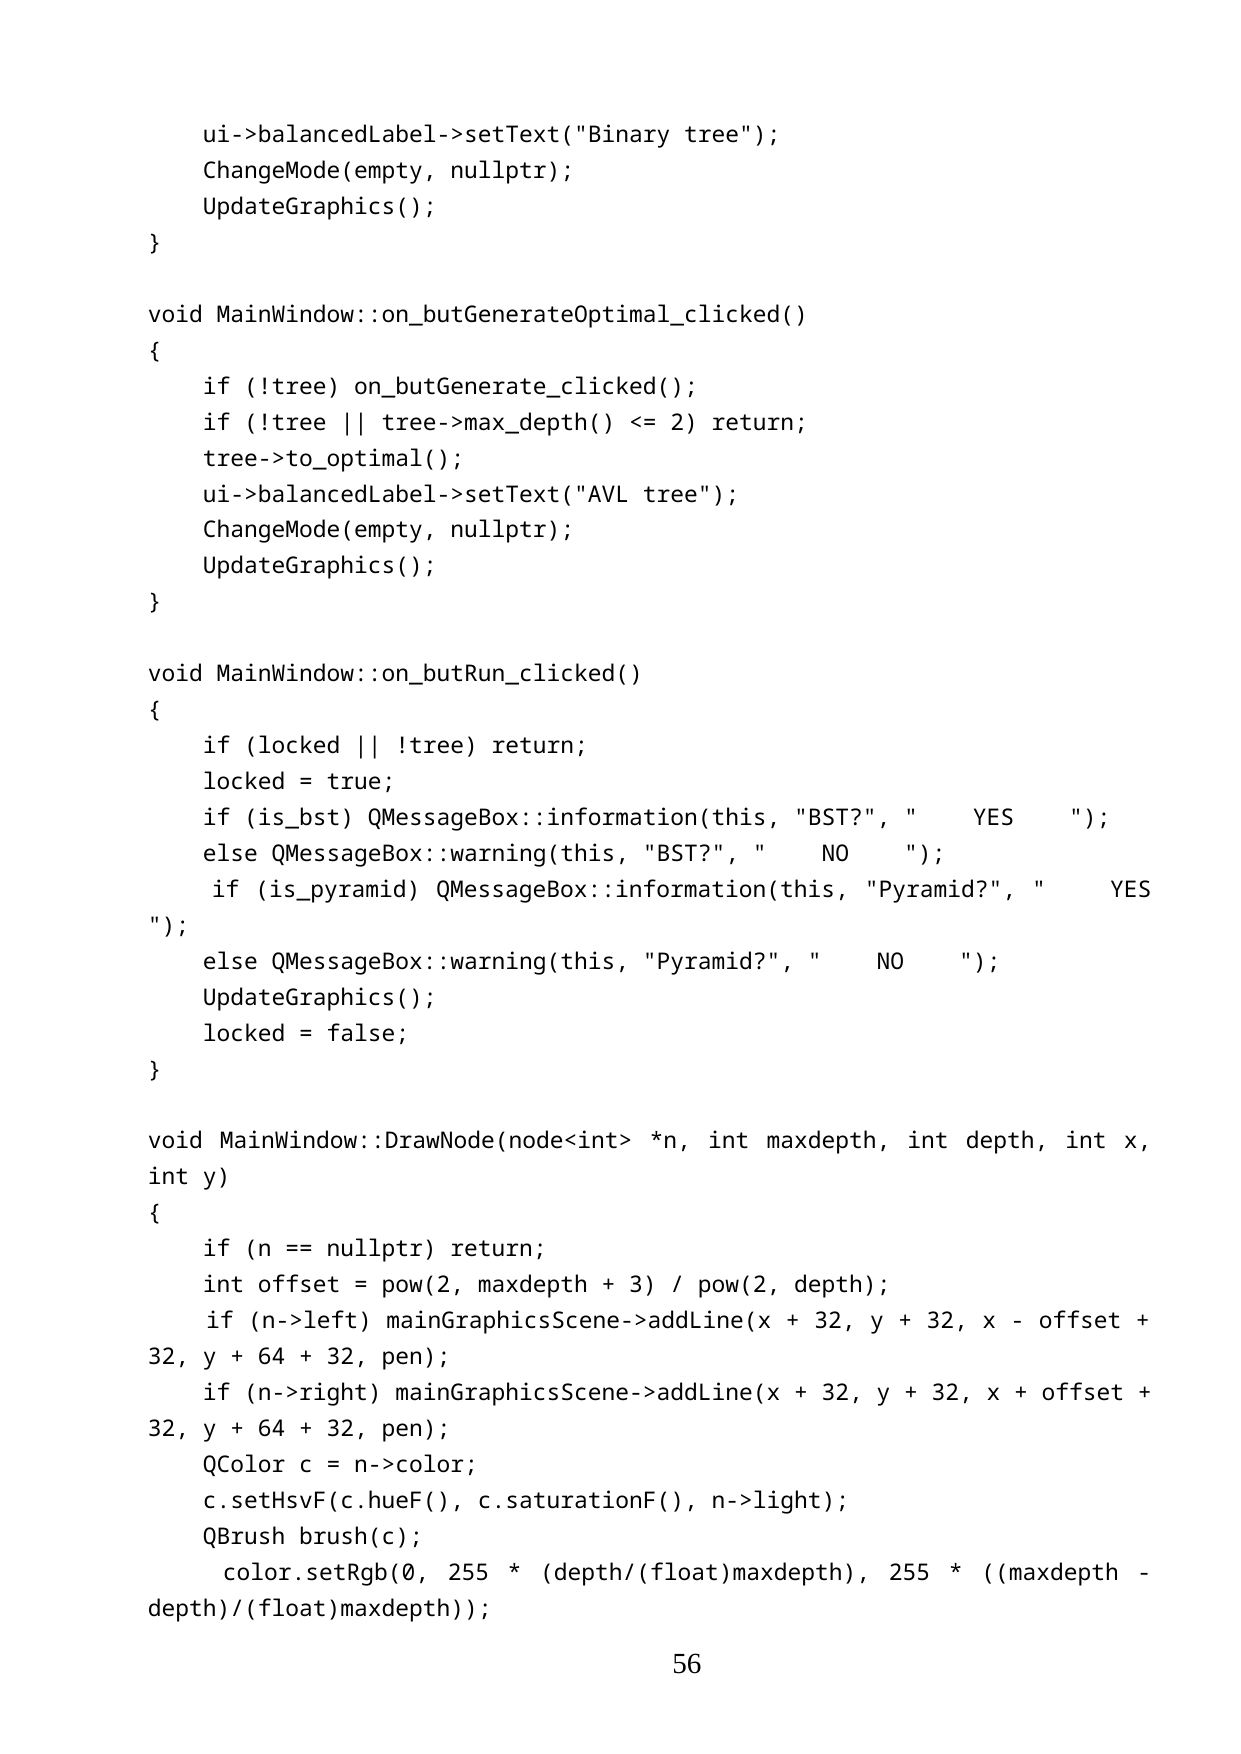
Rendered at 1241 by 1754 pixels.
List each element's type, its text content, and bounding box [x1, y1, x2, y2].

text if (locked || !tree) return; [148, 729, 1152, 760]
text if (!tree || tree->max_depth() <= 2) return; [148, 406, 1152, 437]
text else QMessageBox::warning(this, "BST?", " NO "); [148, 837, 1152, 868]
text int offset = pow(2, maxdepth + 3) / pow(2, depth); [148, 1268, 1152, 1299]
text } [148, 1052, 1152, 1084]
text UpdateGraphics(); [148, 981, 1152, 1012]
text ui->balancedLabel->setText("AVL tree"); [148, 477, 1152, 509]
text if (is_pyramid) QMessageBox::information(this, "Pyramid?", " YES "); [148, 873, 1152, 940]
text if (!tree) on_butGenerate_clicked(); [148, 370, 1152, 401]
text { [148, 1196, 1152, 1227]
text QBrush brush(c); [148, 1520, 1152, 1551]
text { [148, 693, 1152, 724]
text void MainWindow::DrawNode(node<int> *n, int maxdepth, int depth, int x, int y) [148, 1124, 1152, 1192]
text void MainWindow::on_butGenerateOptimal_clicked() [148, 298, 1152, 329]
text if (n->left) mainGraphicsScene->addLine(x + 32, y + 32, x - offset + 32, y + 64 + 32, pen); [148, 1304, 1152, 1371]
text color.setRgb(0, 255 * (depth/(float)maxdepth), 255 * ((maxdepth - depth)/(float)maxdepth)); [148, 1556, 1152, 1623]
text } [148, 585, 1152, 617]
text ChangeMode(empty, nullptr); [148, 513, 1152, 545]
text UpdateGraphics(); [148, 190, 1152, 221]
text if (n == nullptr) return; [148, 1232, 1152, 1263]
text ChangeMode(empty, nullptr); [148, 154, 1152, 185]
text UpdateGraphics(); [148, 549, 1152, 581]
text { [148, 334, 1152, 365]
text c.setHsvF(c.hueF(), c.saturationF(), n->light); [148, 1484, 1152, 1515]
text } [148, 226, 1152, 257]
text locked = true; [148, 765, 1152, 796]
text else QMessageBox::warning(this, "Pyramid?", " NO "); [148, 945, 1152, 976]
text void MainWindow::on_butRun_clicked() [148, 657, 1152, 688]
text if (n->right) mainGraphicsScene->addLine(x + 32, y + 32, x + offset + 32, y + 64 + 32, pen); [148, 1376, 1152, 1443]
text QColor c = n->color; [148, 1448, 1152, 1479]
text locked = false; [148, 1017, 1152, 1048]
text ui->balancedLabel->setText("Binary tree"); [148, 118, 1152, 149]
text tree->to_optimal(); [148, 442, 1152, 473]
text if (is_bst) QMessageBox::information(this, "BST?", " YES "); [148, 801, 1152, 832]
